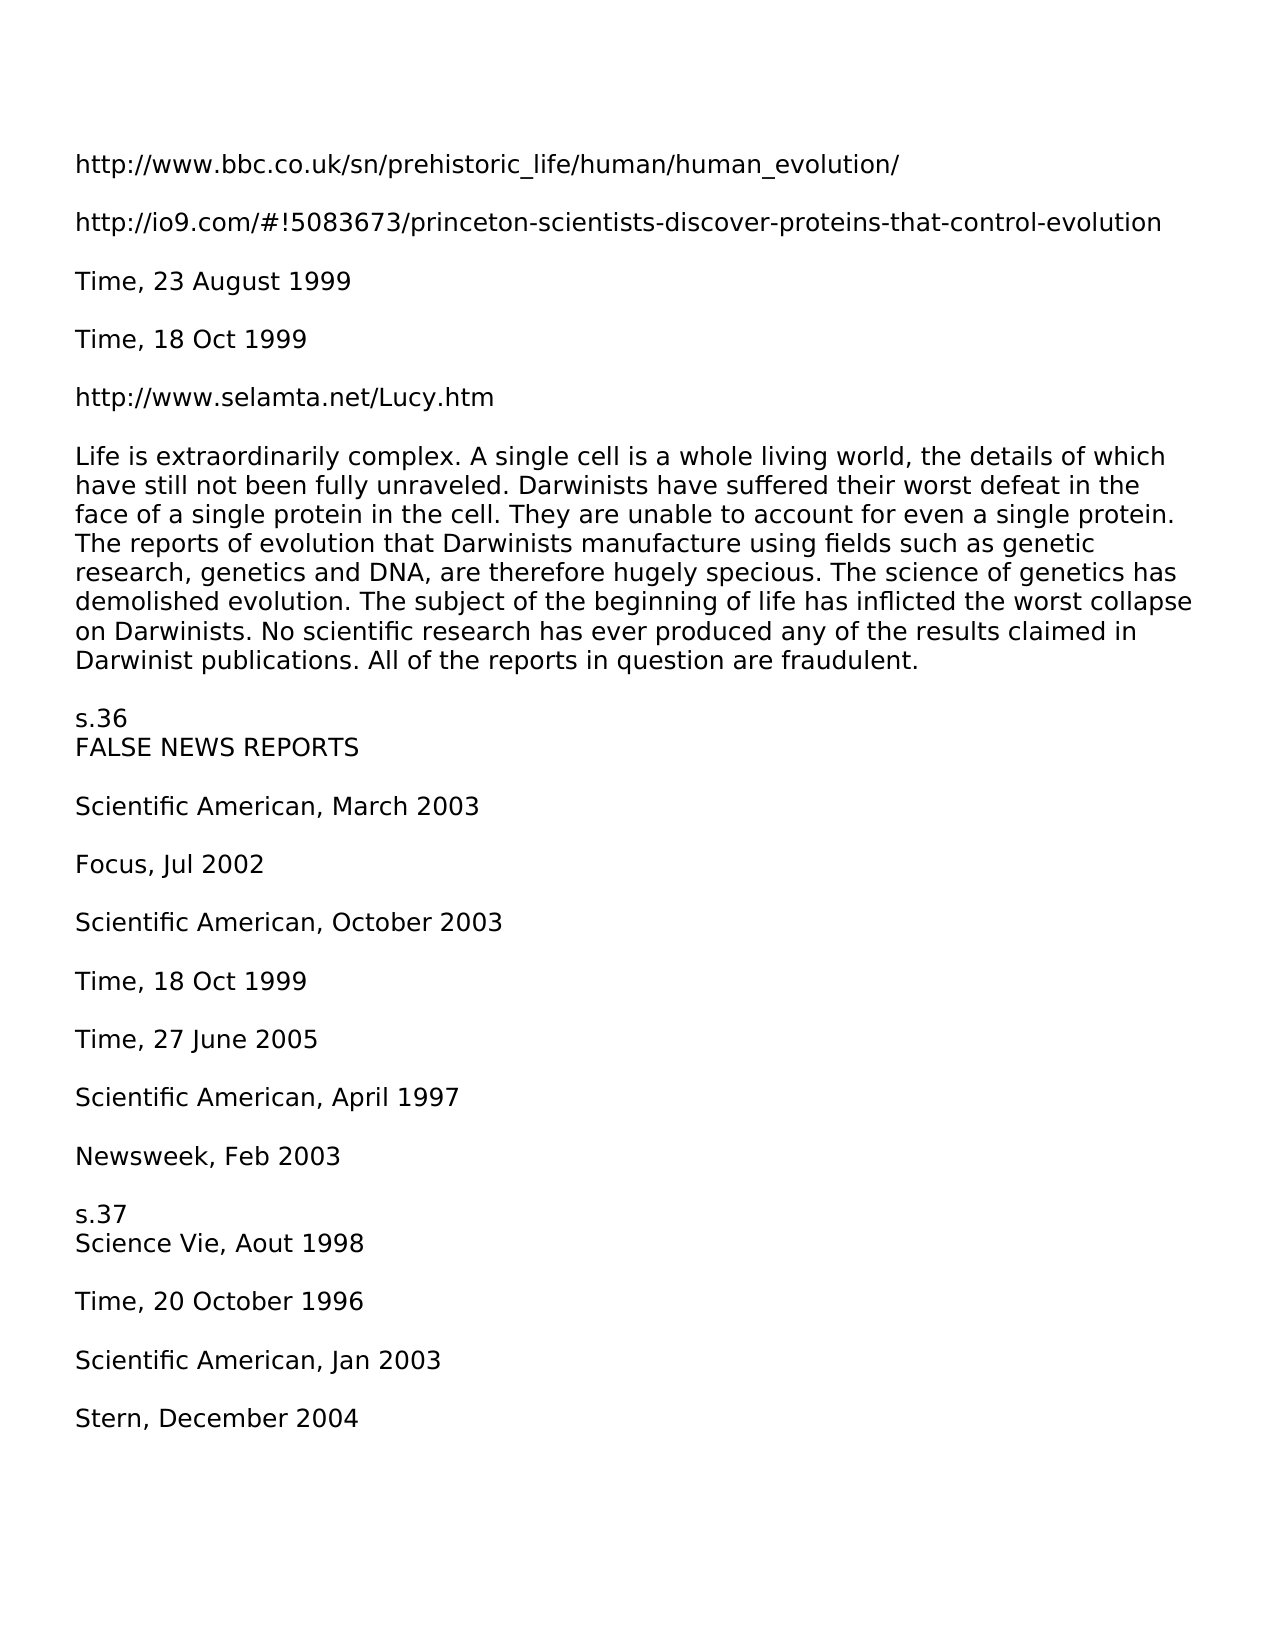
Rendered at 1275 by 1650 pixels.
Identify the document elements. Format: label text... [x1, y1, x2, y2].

text FALSE NEWS REPORTS [75, 733, 1200, 762]
text Scientific American, March 2003 [75, 792, 1200, 821]
text Life is extraordinarily complex. A single cell is a whole living world, the details of which have still not been fully unraveled. Darwinists have suffered their worst defeat in the face of a single protein in the cell. They are unable to account for even a single protein. The reports of evolution that Darwinists manufacture using fields such as genetic research, genetics and DNA, are therefore hugely specious. The science of genetics has demolished evolution. The subject of the beginning of life has inflicted the worst collapse on Darwinists. No scientific research has ever produced any of the results claimed in Darwinist publications. All of the reports in question are fraudulent. [75, 442, 1200, 675]
text Science Vie, Aout 1998 [75, 1229, 1200, 1258]
text s.37 [75, 1200, 1200, 1229]
text Stern, December 2004 [75, 1404, 1200, 1433]
text Scientific American, Jan 2003 [75, 1346, 1200, 1375]
text s.36 [75, 704, 1200, 733]
text Scientific American, April 1997 [75, 1083, 1200, 1112]
text http://www.selamta.net/Lucy.htm [75, 383, 1200, 412]
text Focus, Jul 2002 [75, 850, 1200, 879]
text Scientific American, October 2003 [75, 908, 1200, 937]
text Newsweek, Feb 2003 [75, 1142, 1200, 1171]
text Time, 18 Oct 1999 [75, 325, 1200, 354]
text Time, 18 Oct 1999 [75, 967, 1200, 996]
text http://io9.com/#!5083673/princeton-scientists-discover-proteins-that-control-evolution [75, 208, 1200, 237]
text Time, 23 August 1999 [75, 267, 1200, 296]
text http://www.bbc.co.uk/sn/prehistoric_life/human/human_evolution/ [75, 150, 1200, 179]
text Time, 27 June 2005 [75, 1025, 1200, 1054]
text Time, 20 October 1996 [75, 1287, 1200, 1317]
